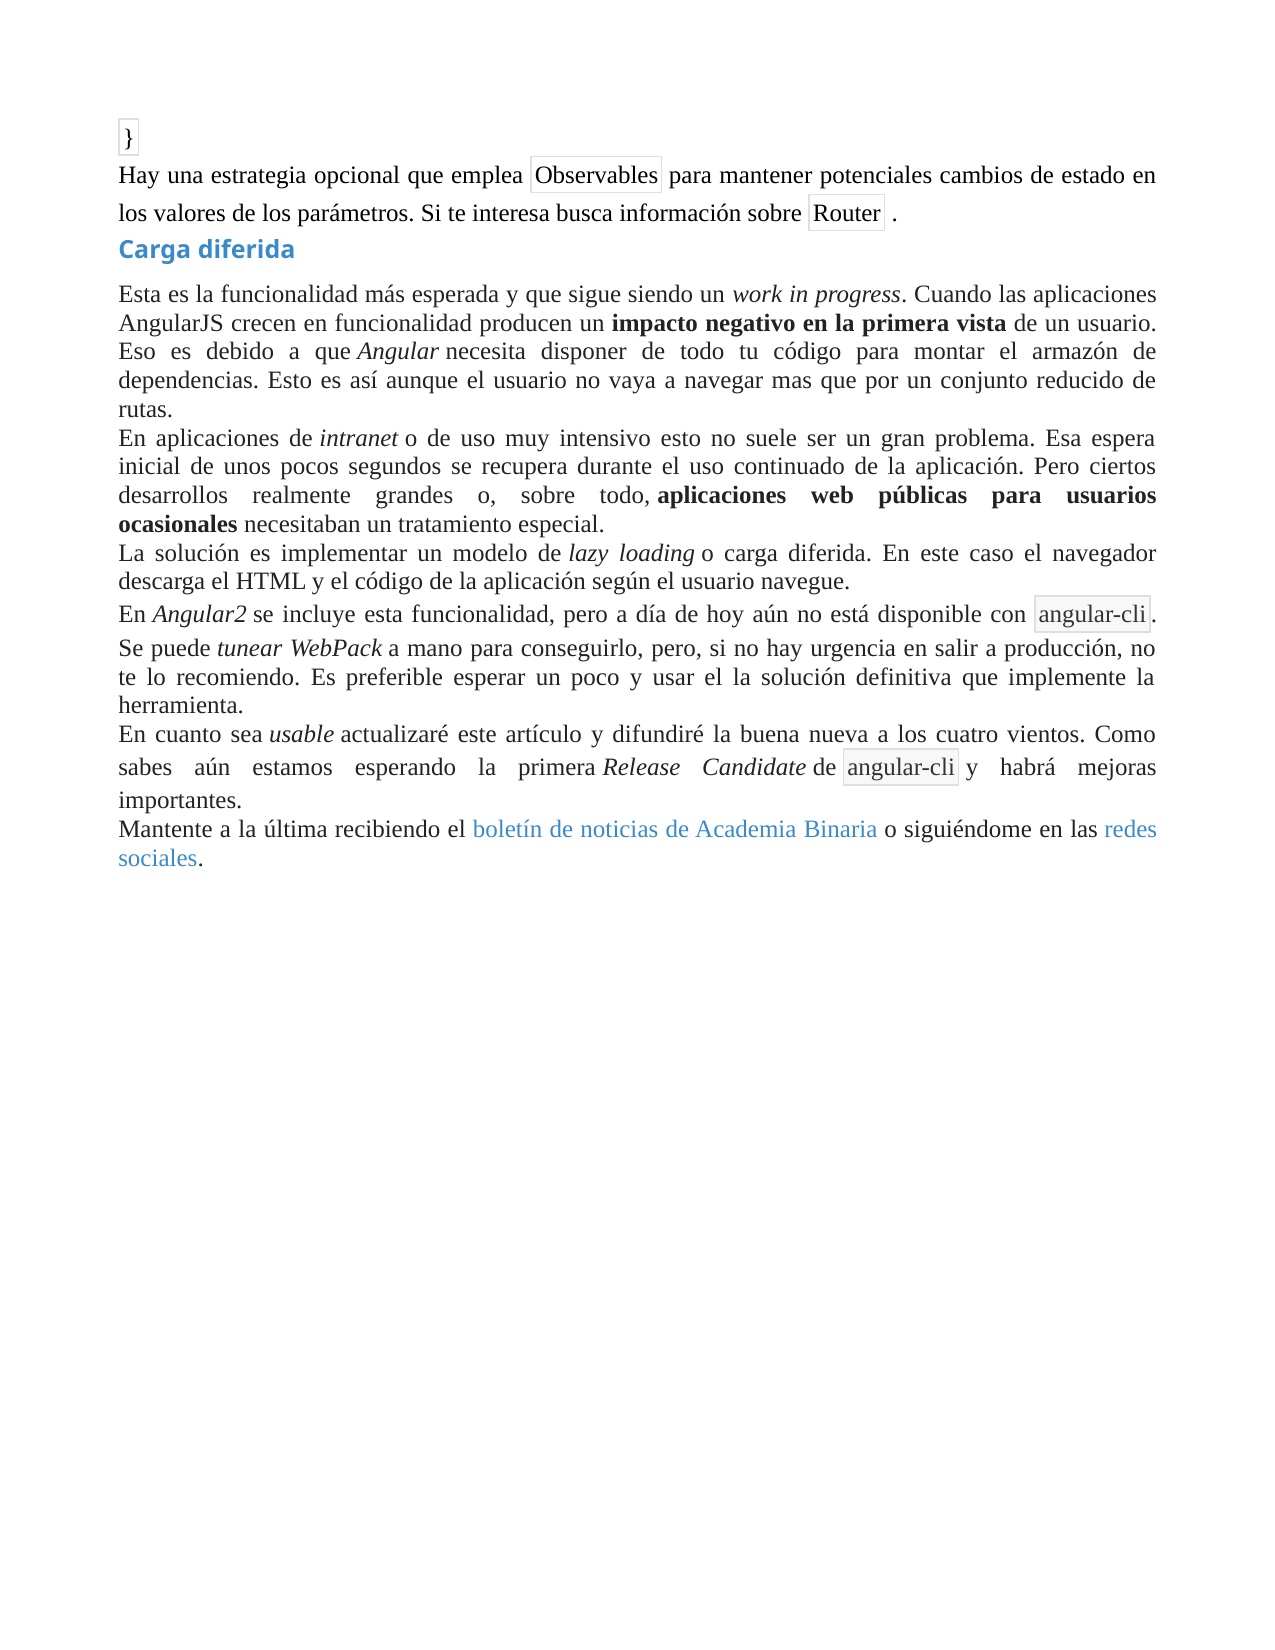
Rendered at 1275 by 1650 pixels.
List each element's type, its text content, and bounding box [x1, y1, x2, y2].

text La solución es implementar un modelo de lazy loading o carga diferida. En este caso el navegador descarga el HTML y el código de la aplicación según el usuario navegue. [118, 538, 1157, 595]
text Hay una estrategia opcional que emplea Observables para mantener potenciales cambios de estado en los valores de los parámetros. Si te interesa busca información sobre Router . [118, 156, 1157, 231]
text En aplicaciones de intranet o de uso muy intensivo esto no suele ser un gran problema. Esa espera inicial de unos pocos segundos se recupera durante el uso continuado de la aplicación. Pero ciertos desarrollos realmente grandes o, sobre todo, aplicaciones web públicas para usuarios ocasionales necesitaban un tratamiento especial. [118, 423, 1157, 538]
text } [120, 120, 138, 154]
text Mantente a la última recibiendo el boletín de noticias de Academia Binaria o siguiéndome en las redes sociales. [118, 814, 1157, 872]
text En Angular2 se incluye esta funcionalidad, pero a día de hoy aún no está disponible con angular-cli. Se puede tunear WebPack a mano para conseguirlo, pero, si no hay urgencia en salir a producción, no te lo recomiendo. Es preferible esperar un poco y usar el la solución definitiva que implemente la herramienta. [118, 595, 1157, 719]
text [139, 118, 1157, 156]
subtitle Carga diferida [118, 231, 1157, 265]
text Esta es la funcionalidad más esperada y que sigue siendo un work in progress. Cuando las aplicaciones AngularJS crecen en funcionalidad producen un impacto negativo en la primera vista de un usuario. Eso es debido a que Angular necesita disponer de todo tu código para montar el armazón de dependencias. Esto es así aunque el usuario no vaya a navegar mas que por un conjunto reducido de rutas. [118, 279, 1157, 423]
text En cuanto sea usable actualizaré este artículo y difundiré la buena nueva a los cuatro vientos. Como sabes aún estamos esperando la primera Release Candidate de angular-cli y habrá mejoras importantes. [118, 719, 1157, 814]
